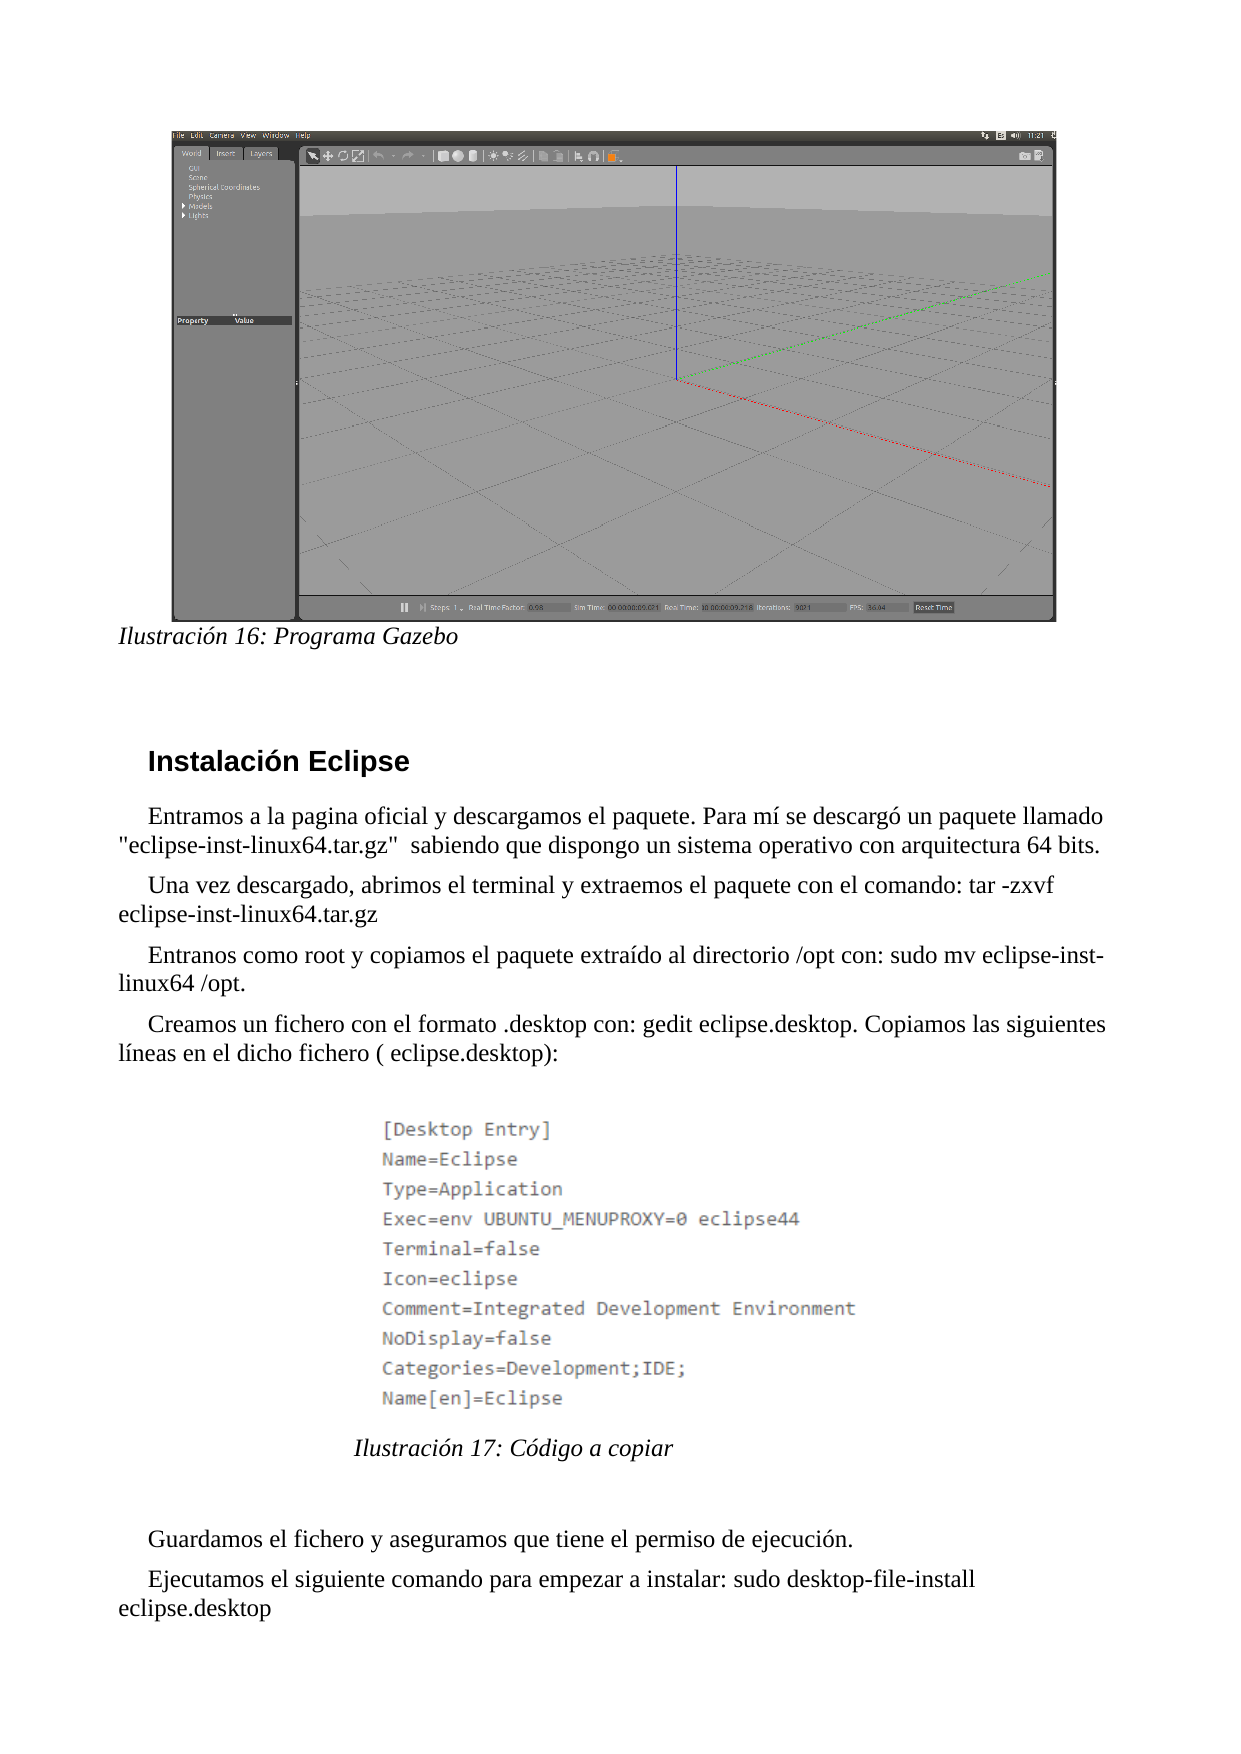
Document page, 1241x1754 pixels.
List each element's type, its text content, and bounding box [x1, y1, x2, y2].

text Ilustración 17: Código a copiar [354, 1119, 887, 1462]
text Entramos a la pagina oficial y descargamos el paquete. Para mí se descargó un paquete llamado "eclipse-inst-linux64.tar.gz" sabiendo que dispongo un sistema operativo con arquitectura 64 bits. [118, 801, 1122, 859]
text Una vez descargado, abrimos el terminal y extraemos el paquete con el comando: tar -zxvf eclipse-inst-linux64.tar.gz [118, 871, 1122, 928]
text Guardamos el fichero y aseguramos que tiene el permiso de ejecución. [118, 1524, 1122, 1553]
text Ilustración 16: Programa Gazebo [118, 131, 1122, 650]
text Creamos un fichero con el formato .desktop con: gedit eclipse.desktop. Copiamos las siguientes líneas en el dicho fichero ( eclipse.desktop): [118, 1009, 1122, 1067]
text Entranos como root y copiamos el paquete extraído al directorio /opt con: sudo mv eclipse-inst-linux64 /opt. [118, 940, 1122, 997]
text Ejecutamos el siguiente comando para empezar a instalar: sudo desktop-file-install eclipse.desktop [118, 1564, 1122, 1622]
subtitle Instalación Eclipse [148, 744, 1122, 778]
